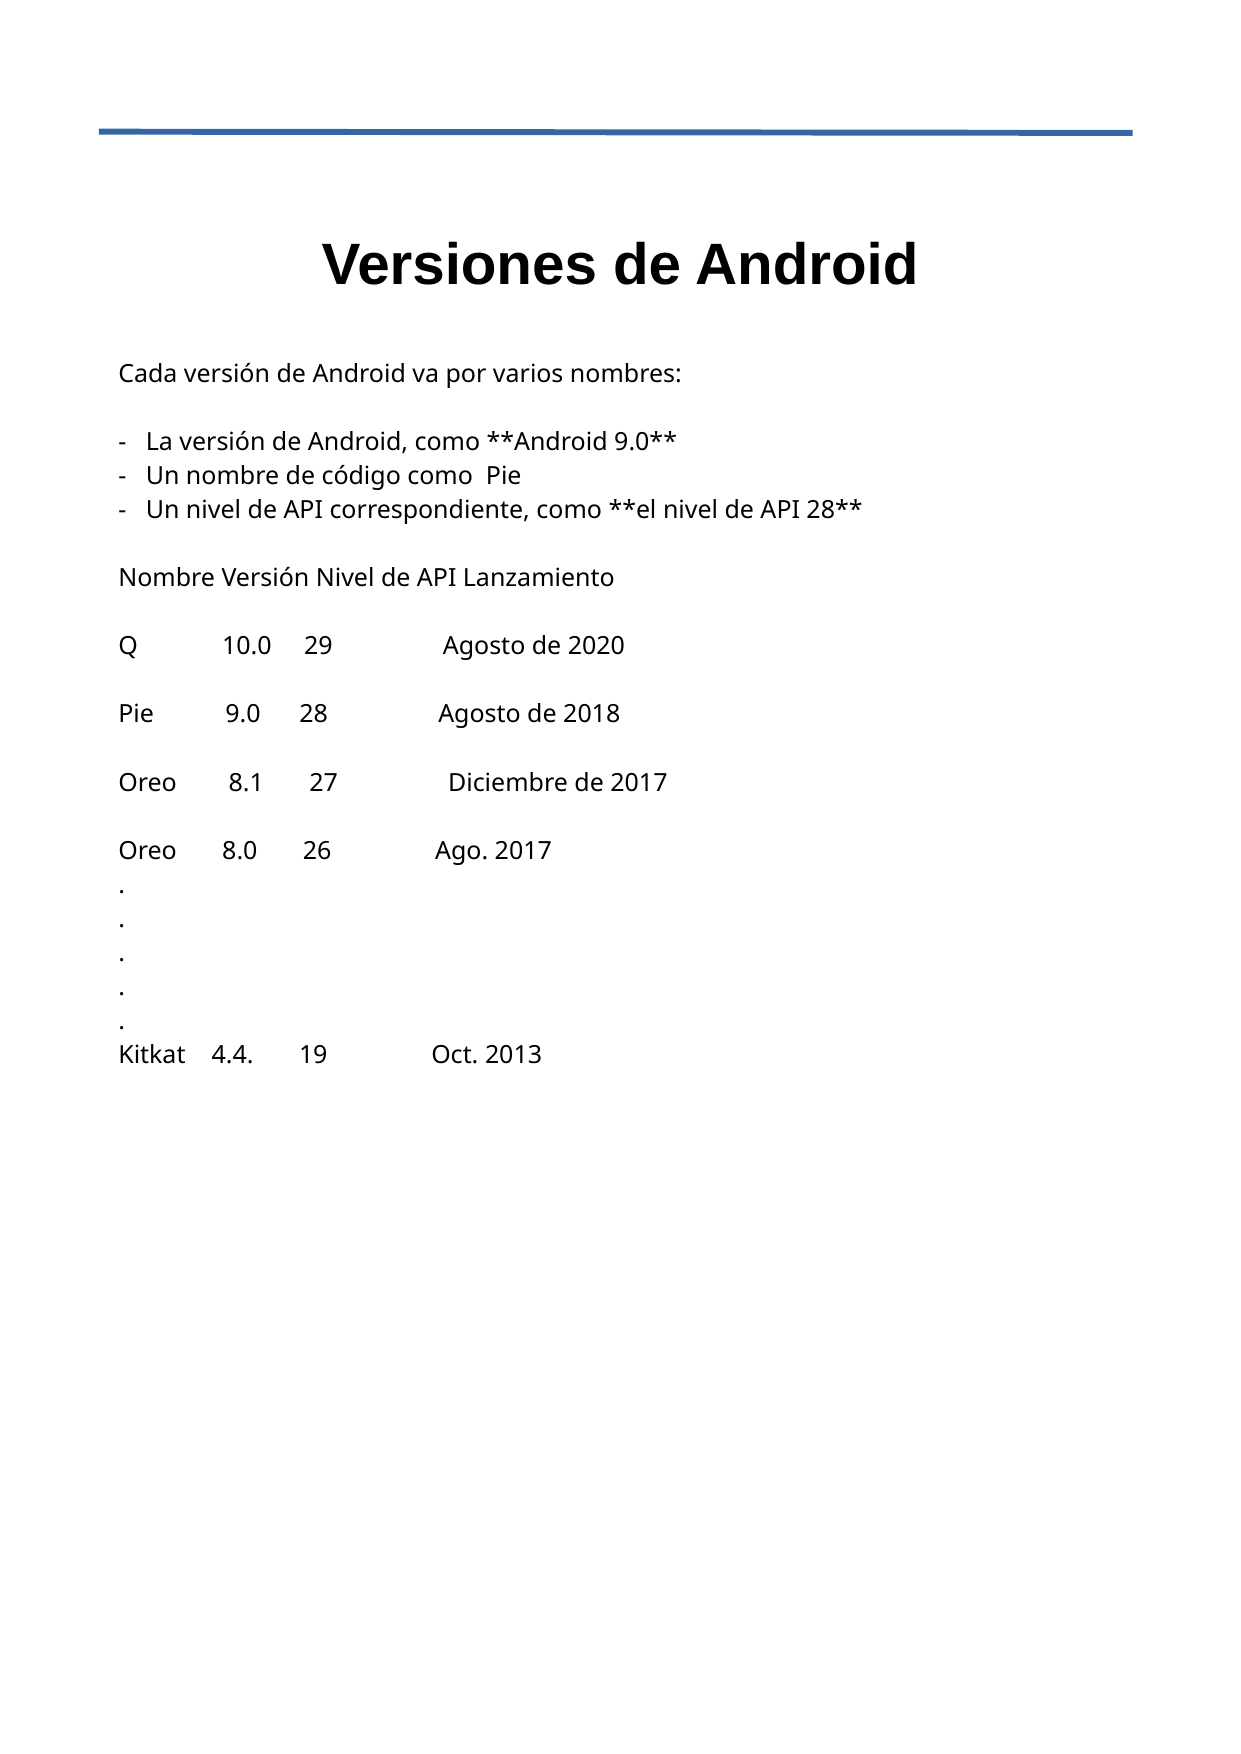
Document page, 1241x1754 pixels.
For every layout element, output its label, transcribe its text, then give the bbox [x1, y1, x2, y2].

text Cada versión de Android va por varios nombres: - La versión de Android, como **Android 9.0** - Un nombre de código como Pie - Un nivel de API correspondiente, como **el nivel de API 28** Nombre Versión Nivel de API Lanzamiento Q 10.0 29 Agosto de 2020 Pie 9.0 28 Agosto de 2018 Oreo 8.1 27 Diciembre de 2017 Oreo 8.0 26 Ago. 2017 . . . . . Kitkat 4.4. 19 Oct. 2013 [118, 355, 1122, 1105]
title Versiones de Android [118, 230, 1122, 297]
